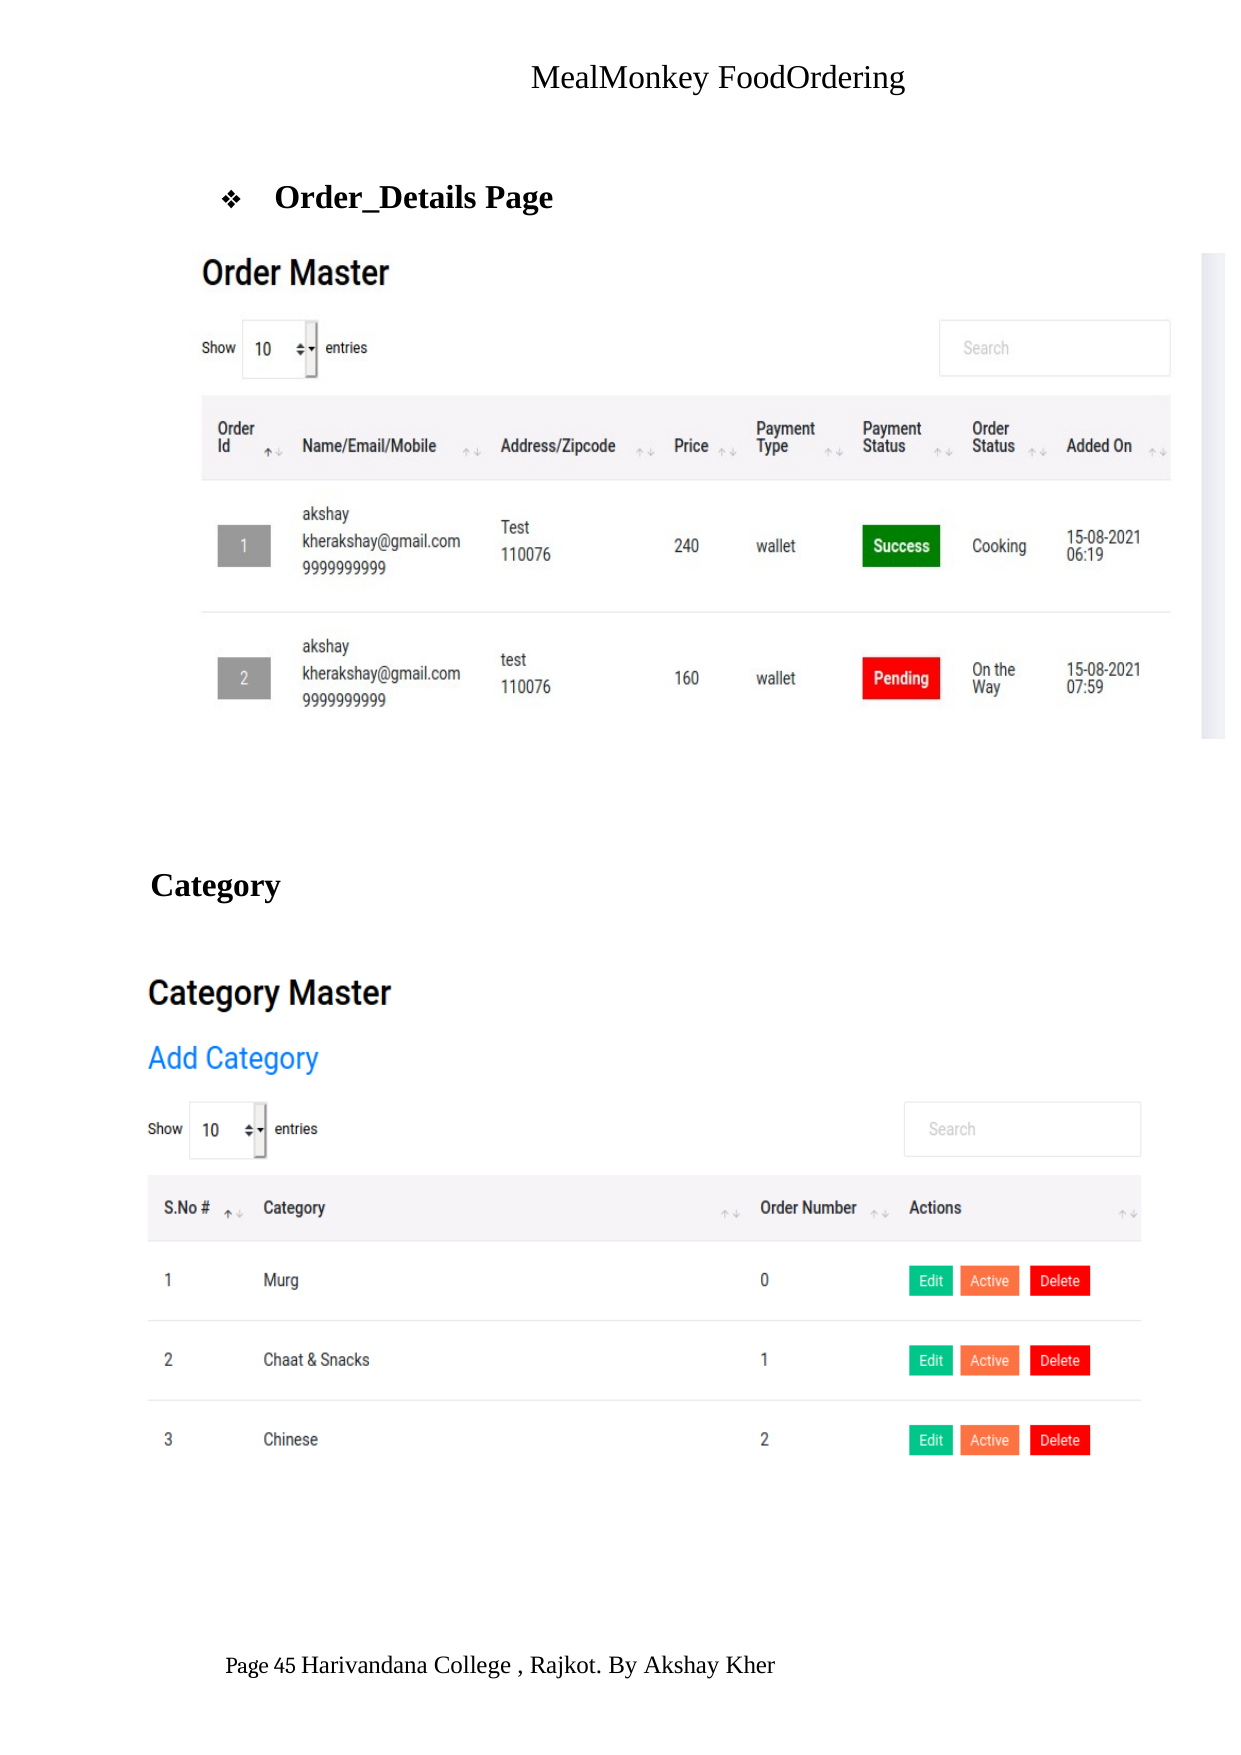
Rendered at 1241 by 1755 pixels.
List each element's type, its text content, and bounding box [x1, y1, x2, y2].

picture [172, 253, 1225, 739]
text Category [150, 865, 1238, 904]
picture [138, 976, 1173, 1471]
list Order_Details Page [222, 177, 1238, 216]
